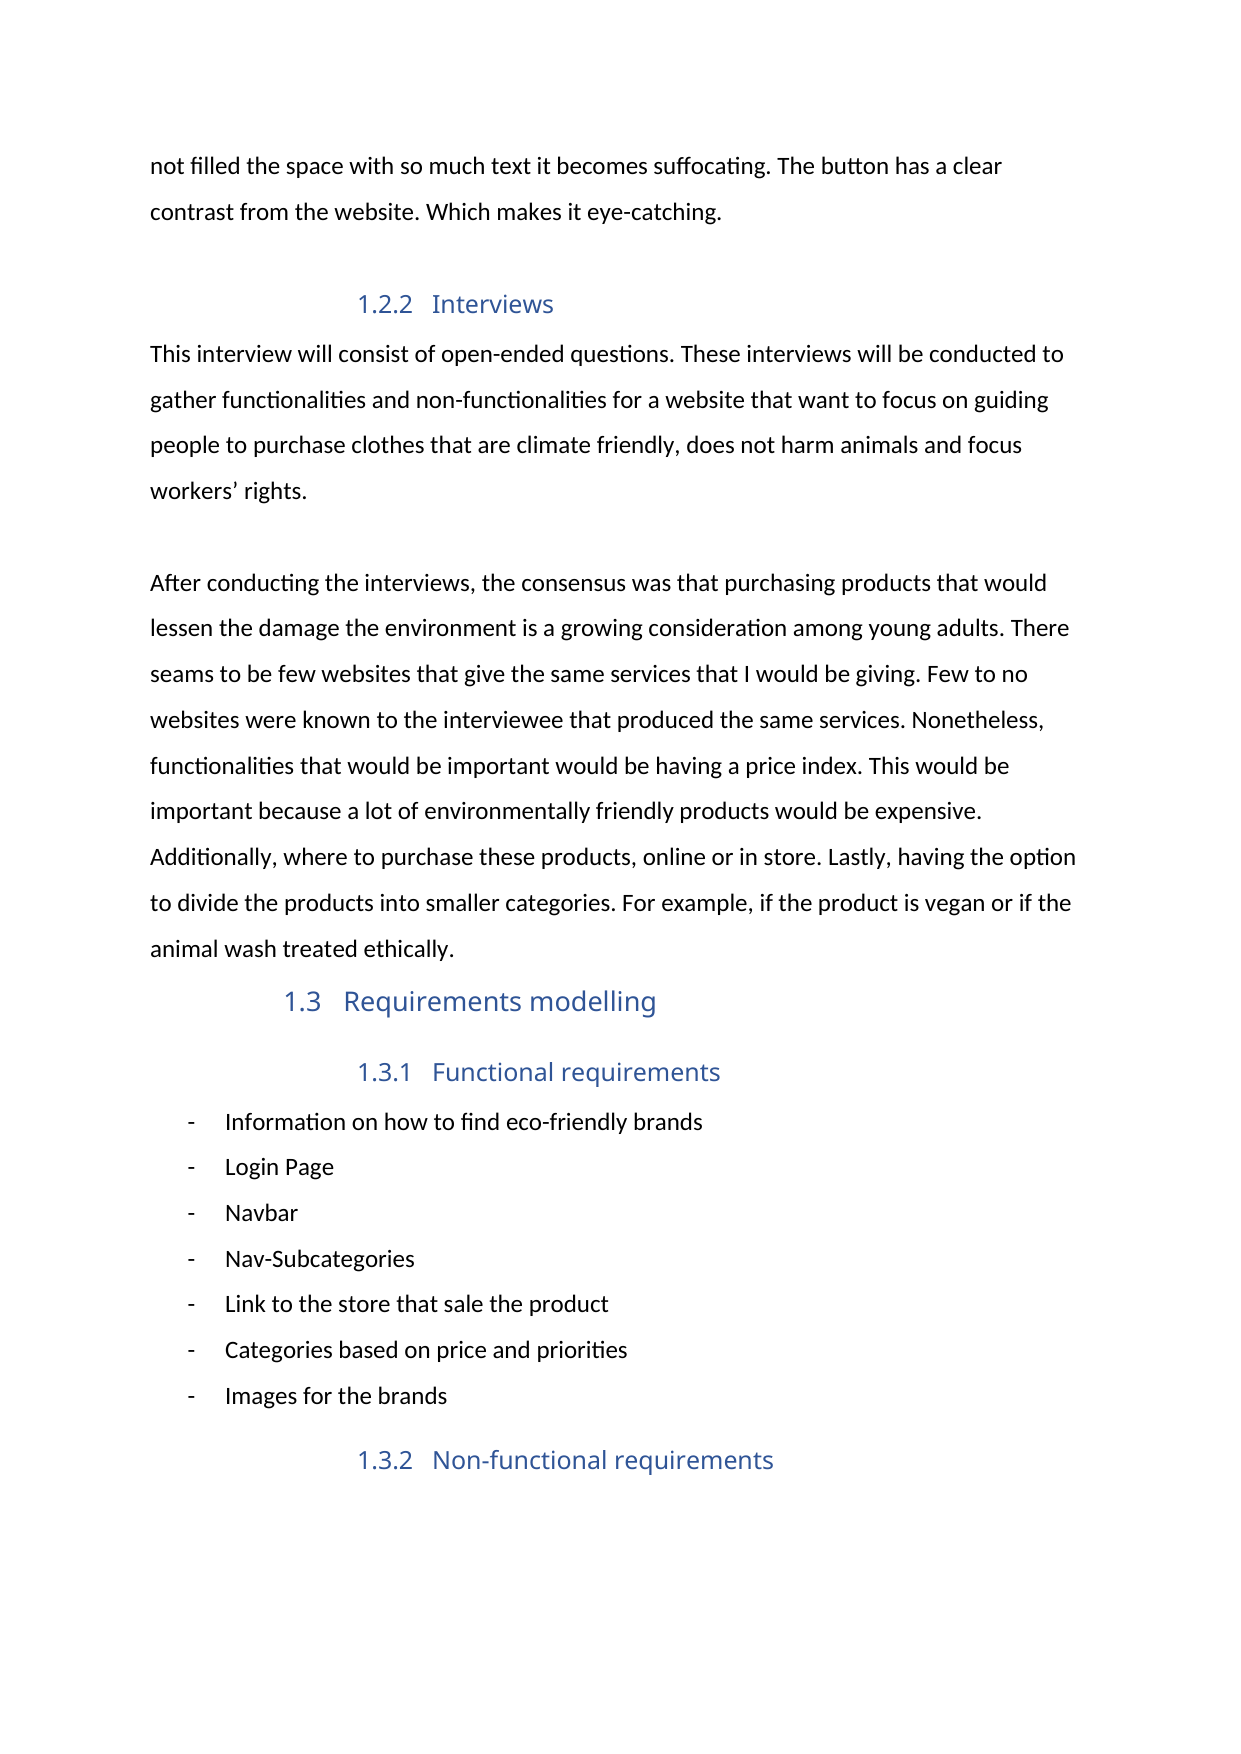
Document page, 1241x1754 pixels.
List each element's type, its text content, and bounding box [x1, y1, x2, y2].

list Navbar [187, 1197, 1090, 1228]
list Categories based on price and priorities [187, 1334, 1090, 1365]
text This interview will consist of open-ended questions. These interviews will be conducted to gather functionalities and non-functionalities for a website that want to focus on guiding people to purchase clothes that are climate friendly, does not harm animals and focus workers’ rights. [150, 338, 1090, 506]
list Login Page [187, 1151, 1090, 1182]
subtitle Functional requirements [357, 1054, 1090, 1089]
list Nav-Subcategories [187, 1243, 1090, 1273]
text not filled the space with so much text it becomes suffocating. The button has a clear contrast from the website. Which makes it eye-catching. [150, 150, 1090, 226]
list Images for the brands [187, 1380, 1090, 1411]
list Information on how to find eco-friendly brands [187, 1106, 1090, 1136]
subtitle Interviews [357, 287, 1090, 321]
subtitle Non-functional requirements [357, 1442, 1090, 1476]
list Link to the store that sale the product [187, 1288, 1090, 1319]
text After conducting the interviews, the consensus was that purchasing products that would lessen the damage the environment is a growing consideration among young adults. There seams to be few websites that give the same services that I would be giving. Few to no websites were known to the interviewee that produced the same services. Nonetheless, functionalities that would be important would be having a price index. This would be important because a lot of environmentally friendly products would be expensive. Additionally, where to purchase these products, online or in store. Lastly, having the option to divide the products into smaller categories. For example, if the product is vegan or if the animal wash treated ethically. [150, 567, 1090, 963]
subtitle Requirements modelling [283, 983, 1090, 1019]
